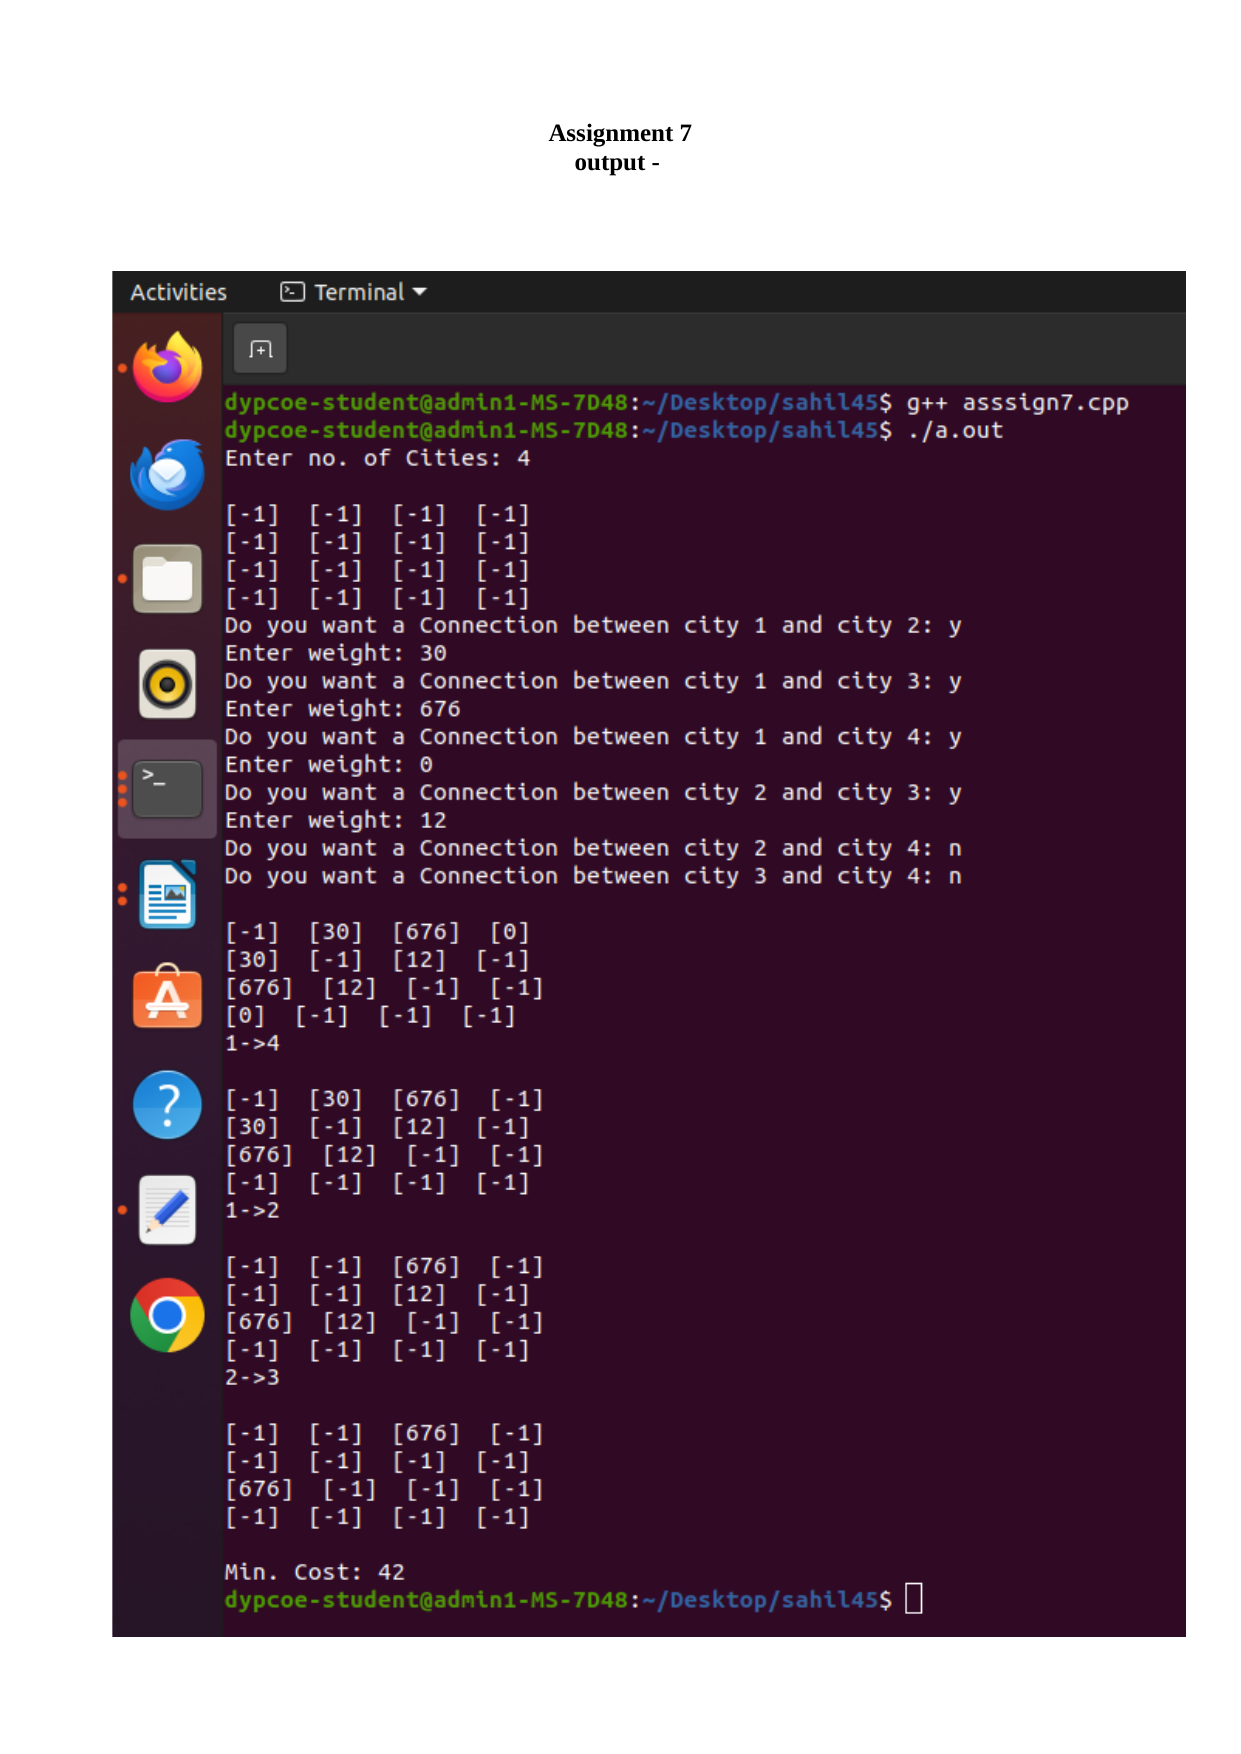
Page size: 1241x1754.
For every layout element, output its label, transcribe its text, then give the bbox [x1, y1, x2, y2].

text output - [118, 147, 1122, 176]
text Assignment 7 [118, 118, 1122, 147]
